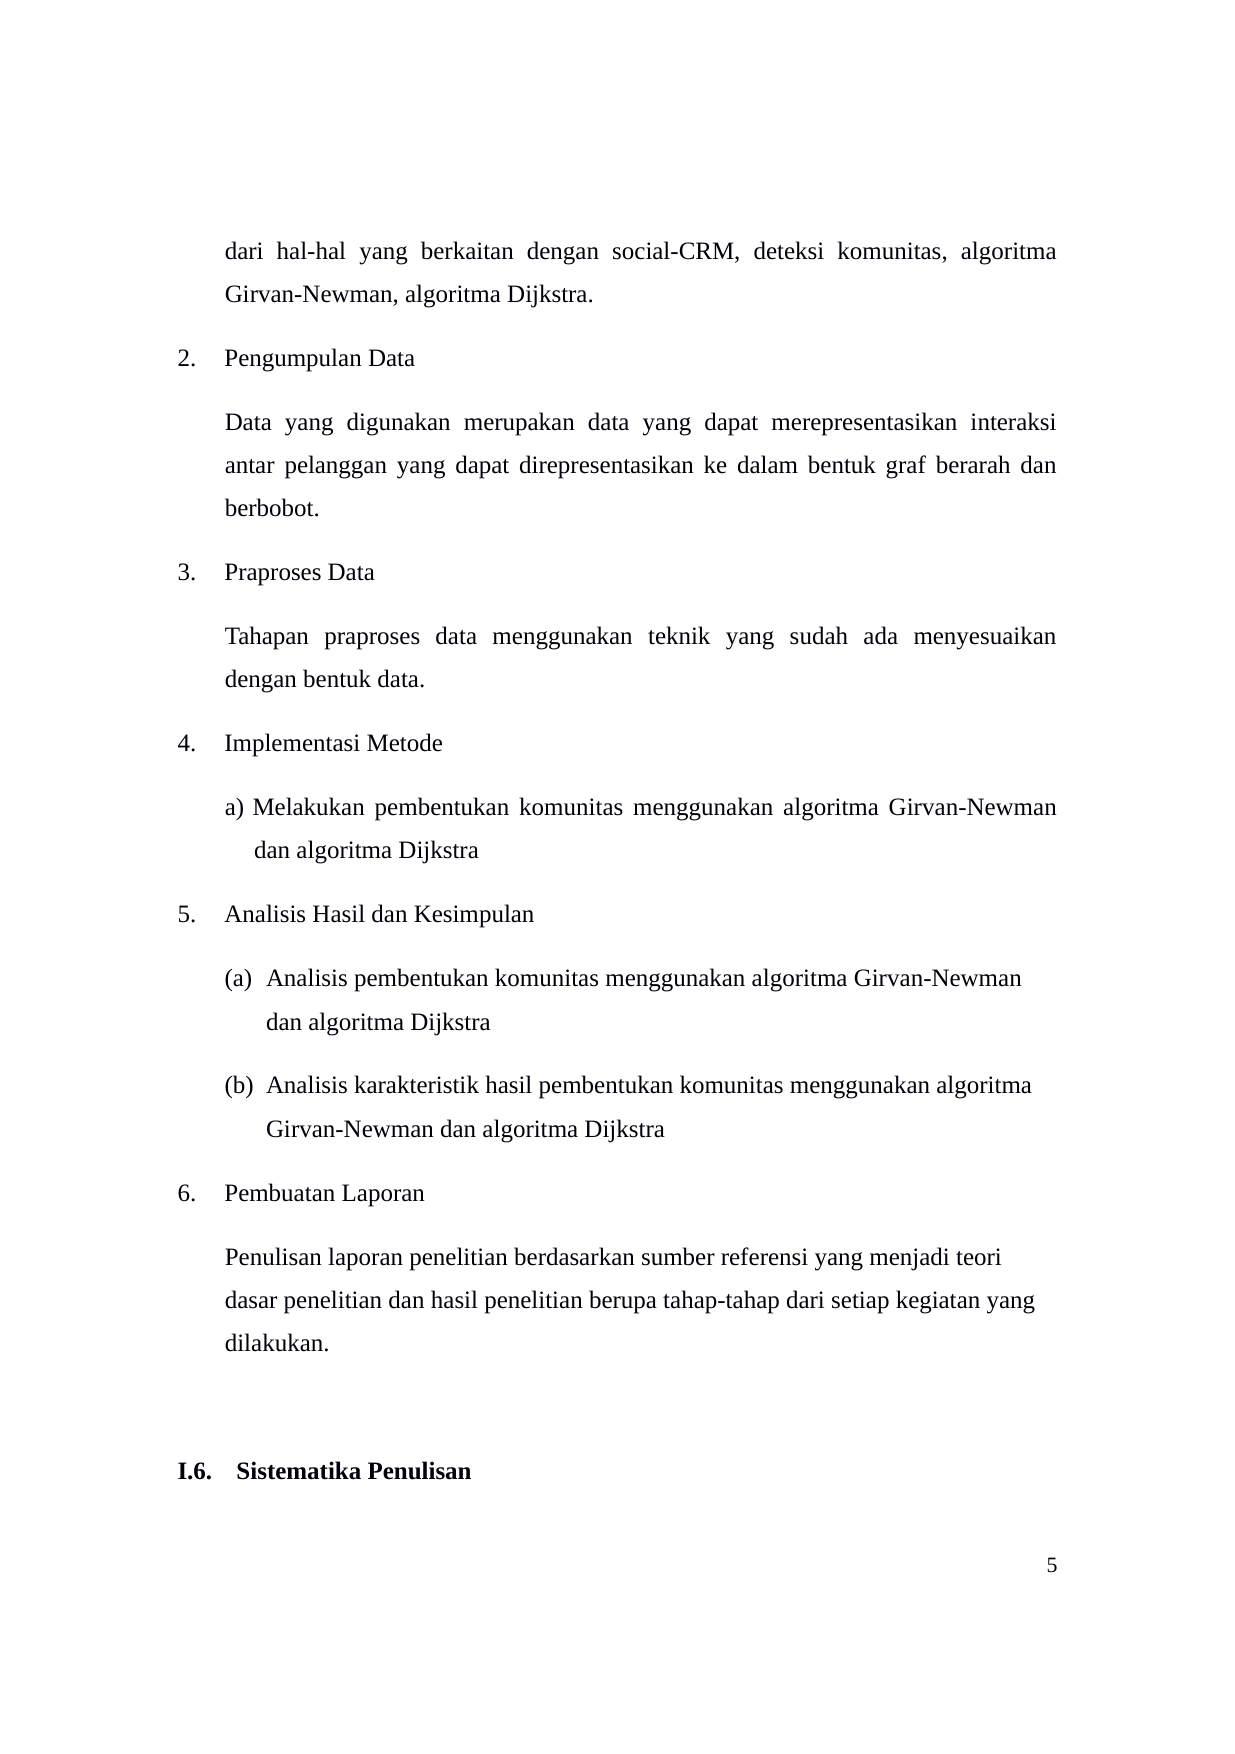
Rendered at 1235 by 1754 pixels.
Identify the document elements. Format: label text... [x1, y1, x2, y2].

list Pengumpulan Data [177, 343, 1057, 372]
subtitle Sistematika Penulisan [177, 1456, 1057, 1484]
text Tahapan praproses data menggunakan teknik yang sudah ada menyesuaikan dengan bentuk data. [224, 621, 1057, 693]
text dari hal-hal yang berkaitan dengan social-CRM, deteksi komunitas, algoritma Girvan-Newman, algoritma Dijkstra. [224, 236, 1057, 308]
text Data yang digunakan merupakan data yang dapat merepresentasikan interaksi antar pelanggan yang dapat direpresentasikan ke dalam bentuk graf berarah dan berbobot. [224, 407, 1057, 522]
list Pembuatan Laporan [177, 1178, 1057, 1206]
text Penulisan laporan penelitian berdasarkan sumber referensi yang menjadi teori dasar penelitian dan hasil penelitian berupa tahap-tahap dari setiap kegiatan yang dilakukan. [224, 1242, 1057, 1357]
list Implementasi Metode [177, 728, 1057, 757]
list Analisis karakteristik hasil pembentukan komunitas menggunakan algoritma Girvan-Newman dan algoritma Dijkstra [224, 1071, 1057, 1142]
list Praproses Data [177, 557, 1057, 586]
list Analisis pembentukan komunitas menggunakan algoritma Girvan-Newman dan algoritma Dijkstra [224, 963, 1057, 1035]
list Analisis Hasil dan Kesimpulan [177, 899, 1057, 928]
list Melakukan pembentukan komunitas menggunakan algoritma Girvan-Newman dan algoritma Dijkstra [224, 792, 1057, 864]
